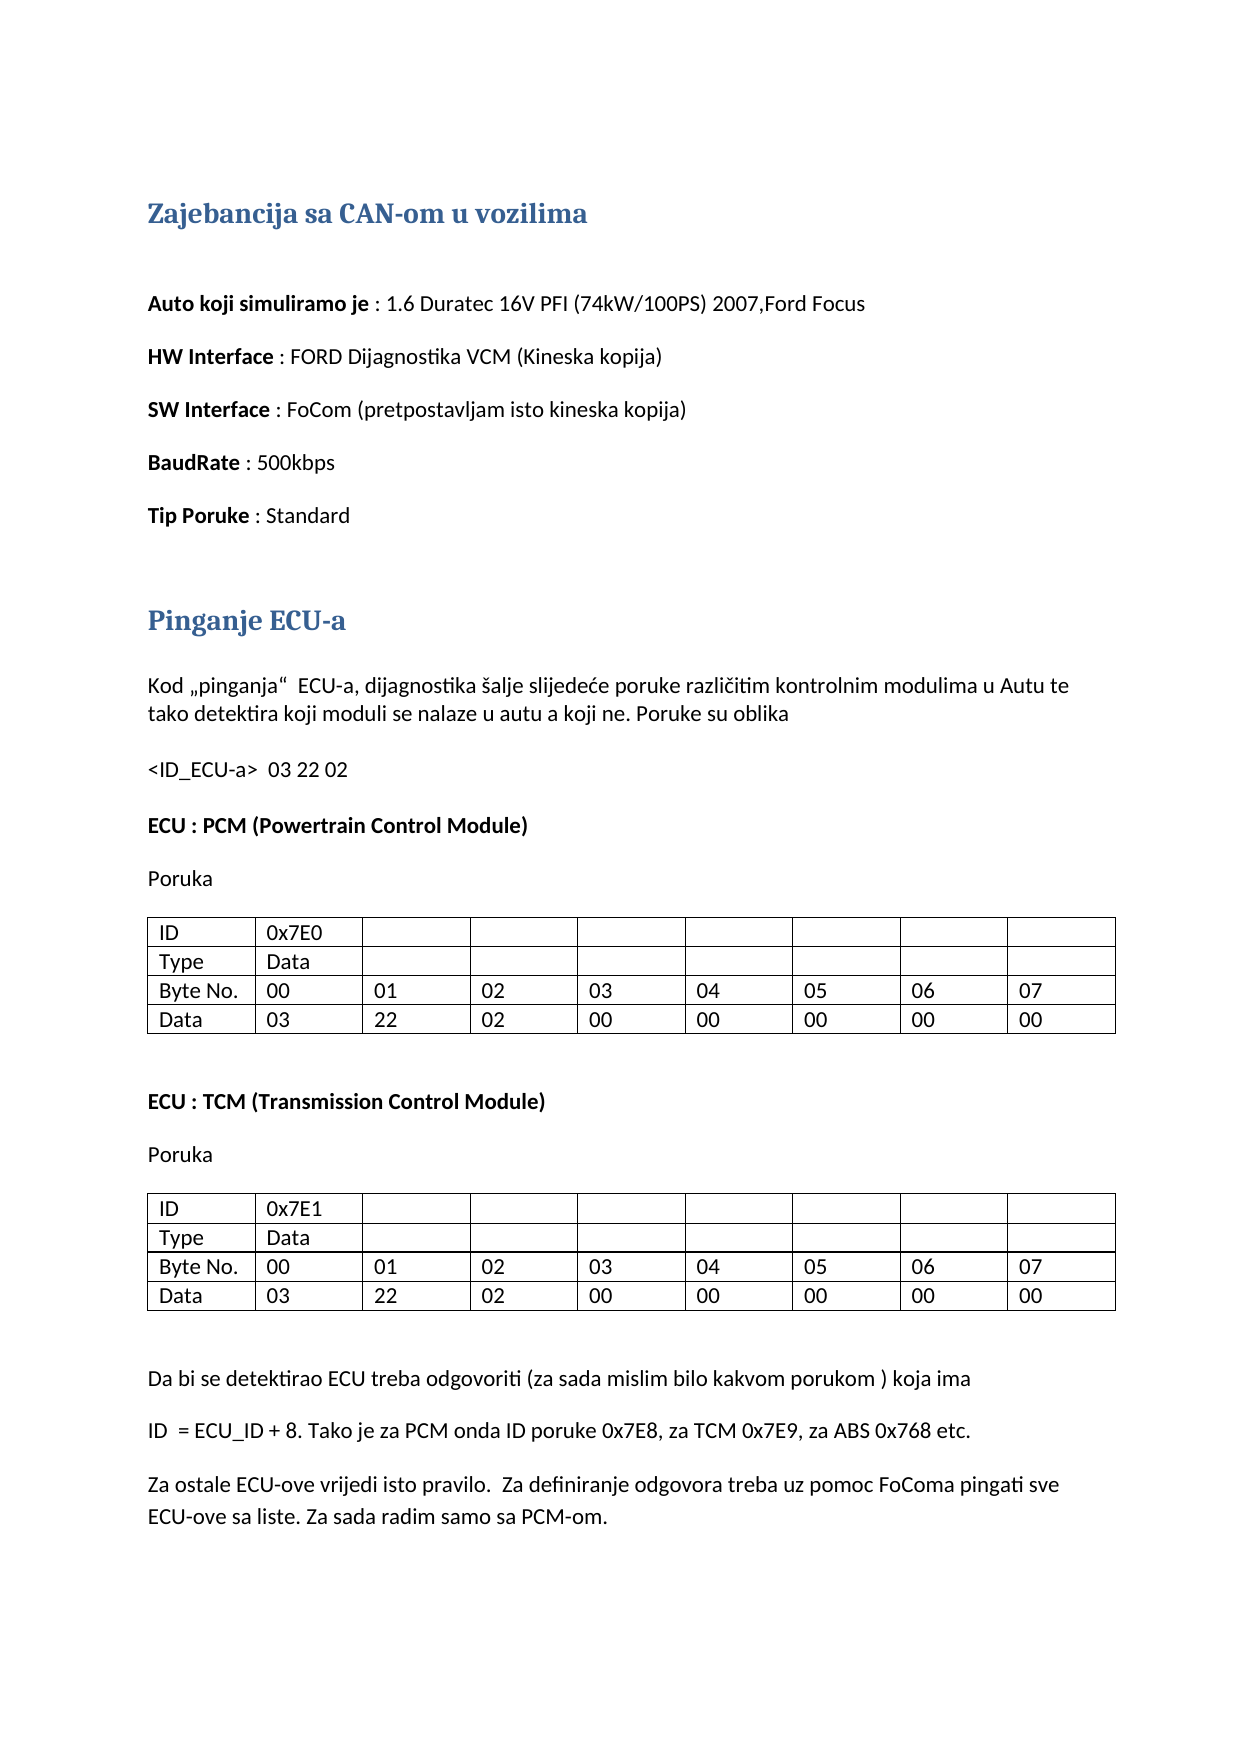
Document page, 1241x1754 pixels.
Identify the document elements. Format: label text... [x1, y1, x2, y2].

table_cell [901, 1224, 1007, 1251]
table_cell 01 [363, 1253, 470, 1281]
table_header [1008, 918, 1115, 946]
table_cell Data [256, 1224, 362, 1251]
table_cell [793, 947, 900, 975]
table_cell 07 [1008, 1253, 1115, 1281]
table_header [363, 918, 470, 946]
table_cell Byte No. [148, 976, 255, 1004]
table_cell 07 [1008, 976, 1115, 1004]
table_header ID [148, 1194, 255, 1222]
table_cell 00 [256, 976, 362, 1004]
table_cell 00 [578, 1282, 685, 1309]
table_cell [793, 1224, 900, 1251]
table_cell 03 [256, 1005, 362, 1033]
table_cell 05 [793, 976, 900, 1004]
table_cell 02 [471, 1253, 577, 1281]
table_cell [578, 1224, 685, 1251]
table_cell Type [148, 1224, 255, 1251]
table_cell 00 [793, 1005, 900, 1033]
table_cell 02 [471, 1005, 577, 1033]
table_header [471, 1194, 577, 1222]
table_header [901, 1194, 1007, 1222]
table_cell 00 [686, 1005, 792, 1033]
text Za ostale ECU-ove vrijedi isto pravilo. Za definiranje odgovora treba uz pomoc FoComa pingati sve ECU-ove sa liste. Za sada radim samo sa PCM-om. [148, 1470, 1093, 1530]
table_cell [363, 1224, 470, 1251]
text Auto koji simuliramo je : 1.6 Duratec 16V PFI (74kW/100PS) 2007,Ford Focus [148, 289, 1093, 317]
table_cell [363, 947, 470, 975]
table_header [578, 918, 685, 946]
table_cell Data [148, 1005, 255, 1033]
subtitle Zajebancija sa CAN-om u vozilima [148, 198, 1093, 231]
text HW Interface : FORD Dijagnostika VCM (Kineska kopija) [148, 342, 1093, 370]
table_header [793, 1194, 900, 1222]
text Poruka [148, 864, 1093, 892]
text ECU : TCM (Transmission Control Module) [148, 1087, 1093, 1115]
table_header ID [148, 918, 255, 946]
table_cell 00 [1008, 1005, 1115, 1033]
text Tip Poruke : Standard [148, 501, 1093, 529]
text Kod „pinganja“ ECU-a, dijagnostika šalje slijedeće poruke različitim kontrolnim modulima u Autu te tako detektira koji moduli se nalaze u autu a koji ne. Poruke su oblika [148, 671, 1093, 727]
subtitle Pinganje ECU-a [148, 604, 1093, 638]
table_cell 02 [471, 976, 577, 1004]
table_header 0x7E1 [256, 1194, 362, 1222]
text BaudRate : 500kbps [148, 448, 1093, 476]
table_cell 06 [901, 1253, 1007, 1281]
table_cell [686, 1224, 792, 1251]
text ECU : PCM (Powertrain Control Module) [148, 811, 1093, 839]
table_cell 04 [686, 1253, 792, 1281]
table_cell [578, 947, 685, 975]
table_cell Type [148, 947, 255, 975]
table_cell 03 [256, 1282, 362, 1309]
text SW Interface : FoCom (pretpostavljam isto kineska kopija) [148, 395, 1093, 423]
table_cell 00 [901, 1282, 1007, 1309]
text Da bi se detektirao ECU treba odgovoriti (za sada mislim bilo kakvom porukom ) koja ima [148, 1364, 1093, 1392]
table_cell 22 [363, 1005, 470, 1033]
table_cell [471, 1224, 577, 1251]
table_header 0x7E0 [256, 918, 362, 946]
table_header [901, 918, 1007, 946]
table_cell 03 [578, 1253, 685, 1281]
table_cell 00 [901, 1005, 1007, 1033]
table_cell [1008, 947, 1115, 975]
text Poruka [148, 1140, 1093, 1168]
table_cell [901, 947, 1007, 975]
table_header [793, 918, 900, 946]
table_cell 00 [793, 1282, 900, 1309]
table_cell 00 [1008, 1282, 1115, 1309]
table_cell Data [148, 1282, 255, 1309]
table_cell 01 [363, 976, 470, 1004]
table_header [363, 1194, 470, 1222]
text <ID_ECU-a> 03 22 02 [148, 755, 1093, 783]
table_cell 05 [793, 1253, 900, 1281]
table_cell 00 [686, 1282, 792, 1309]
table_cell 04 [686, 976, 792, 1004]
table_cell [471, 947, 577, 975]
table_cell [686, 947, 792, 975]
table_cell 06 [901, 976, 1007, 1004]
table_cell Data [256, 947, 362, 975]
table_cell 22 [363, 1282, 470, 1309]
table_cell 00 [256, 1253, 362, 1281]
table_header [686, 1194, 792, 1222]
text ID = ECU_ID + 8. Tako je za PCM onda ID poruke 0x7E8, za TCM 0x7E9, za ABS 0x768 etc. [148, 1417, 1093, 1445]
table_header [686, 918, 792, 946]
table_cell 03 [578, 976, 685, 1004]
table_cell 00 [578, 1005, 685, 1033]
table_header [1008, 1194, 1115, 1222]
table_header [578, 1194, 685, 1222]
table_cell [1008, 1224, 1115, 1251]
table_header [471, 918, 577, 946]
table_cell 02 [471, 1282, 577, 1309]
table_cell Byte No. [148, 1253, 255, 1281]
